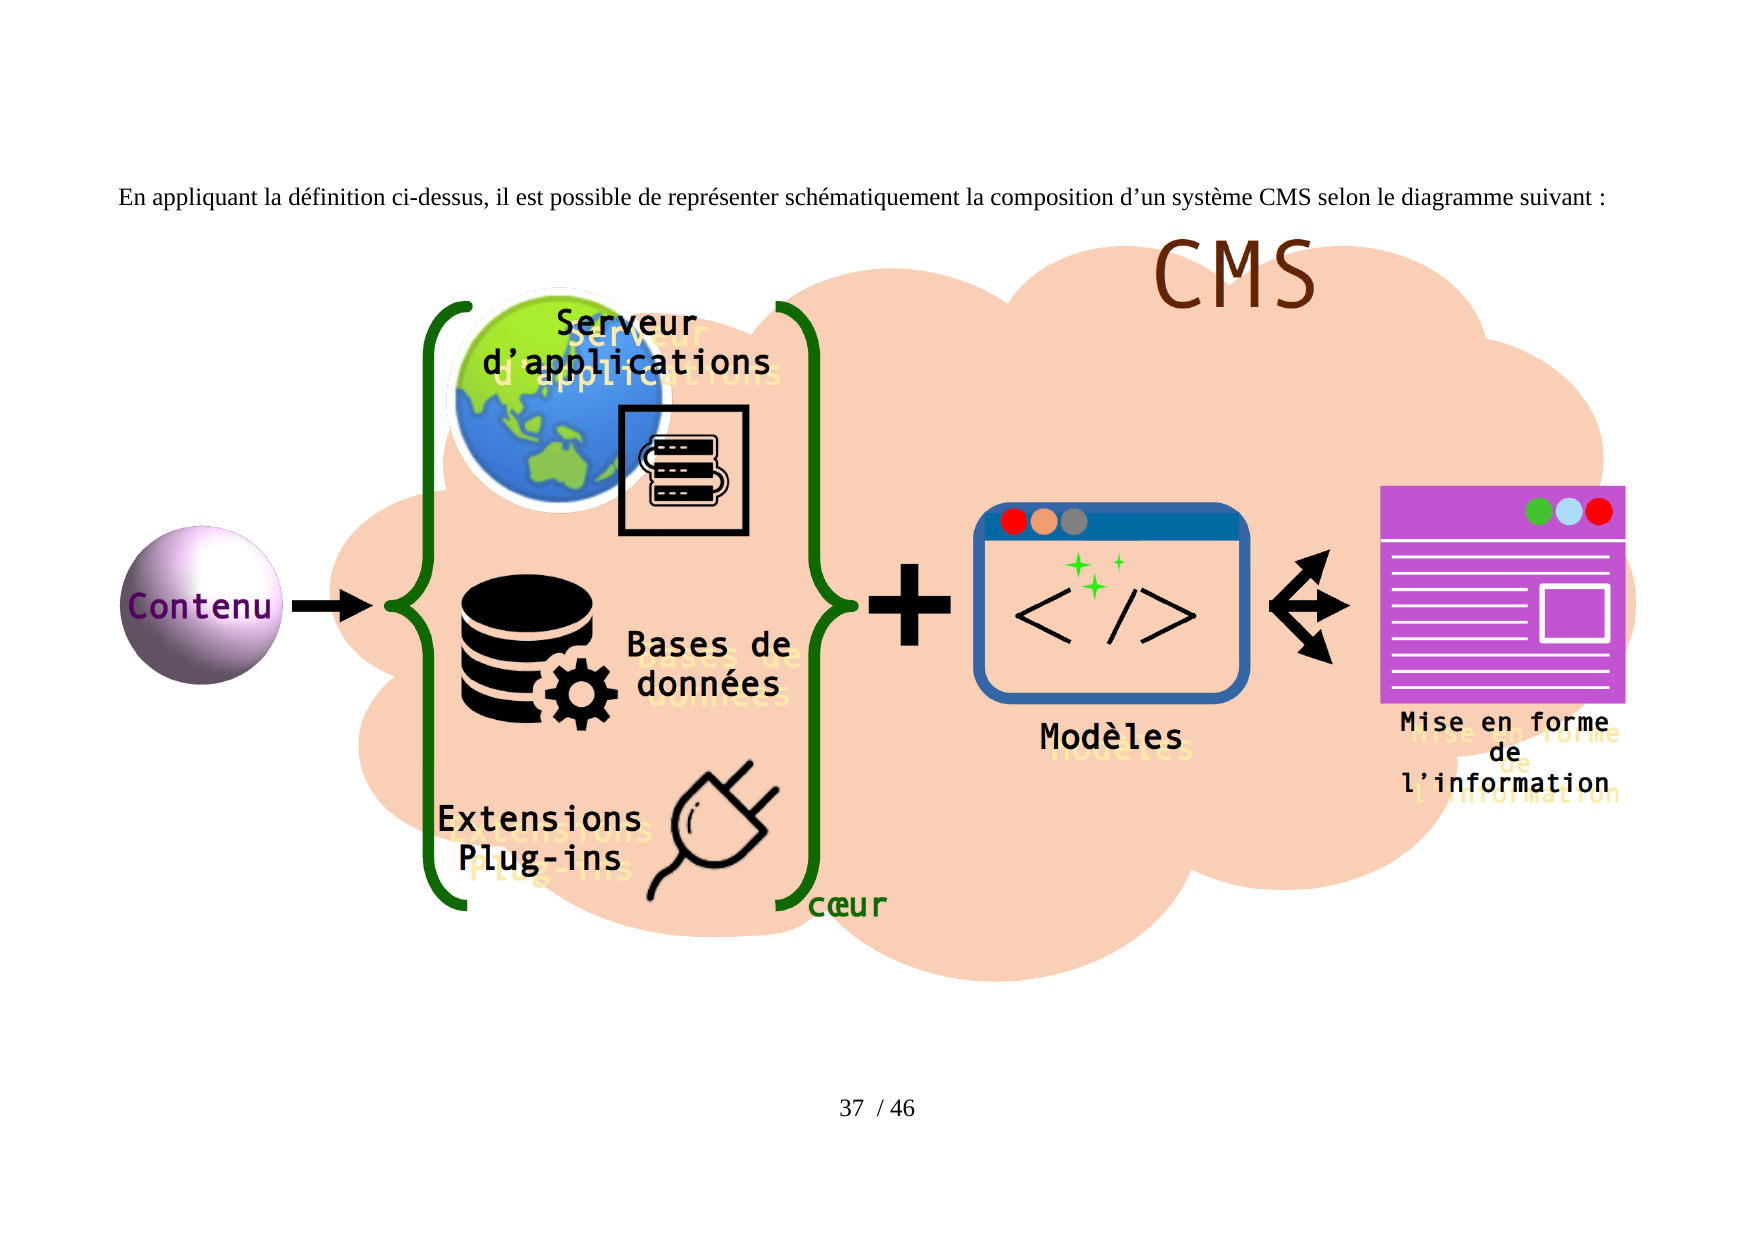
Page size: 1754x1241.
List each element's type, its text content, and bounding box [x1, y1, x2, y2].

text En appliquant la définition ci-dessus, il est possible de représenter schématiquement la composition d’un système CMS selon le diagramme suivant : [118, 182, 1636, 211]
picture [118, 227, 1636, 983]
